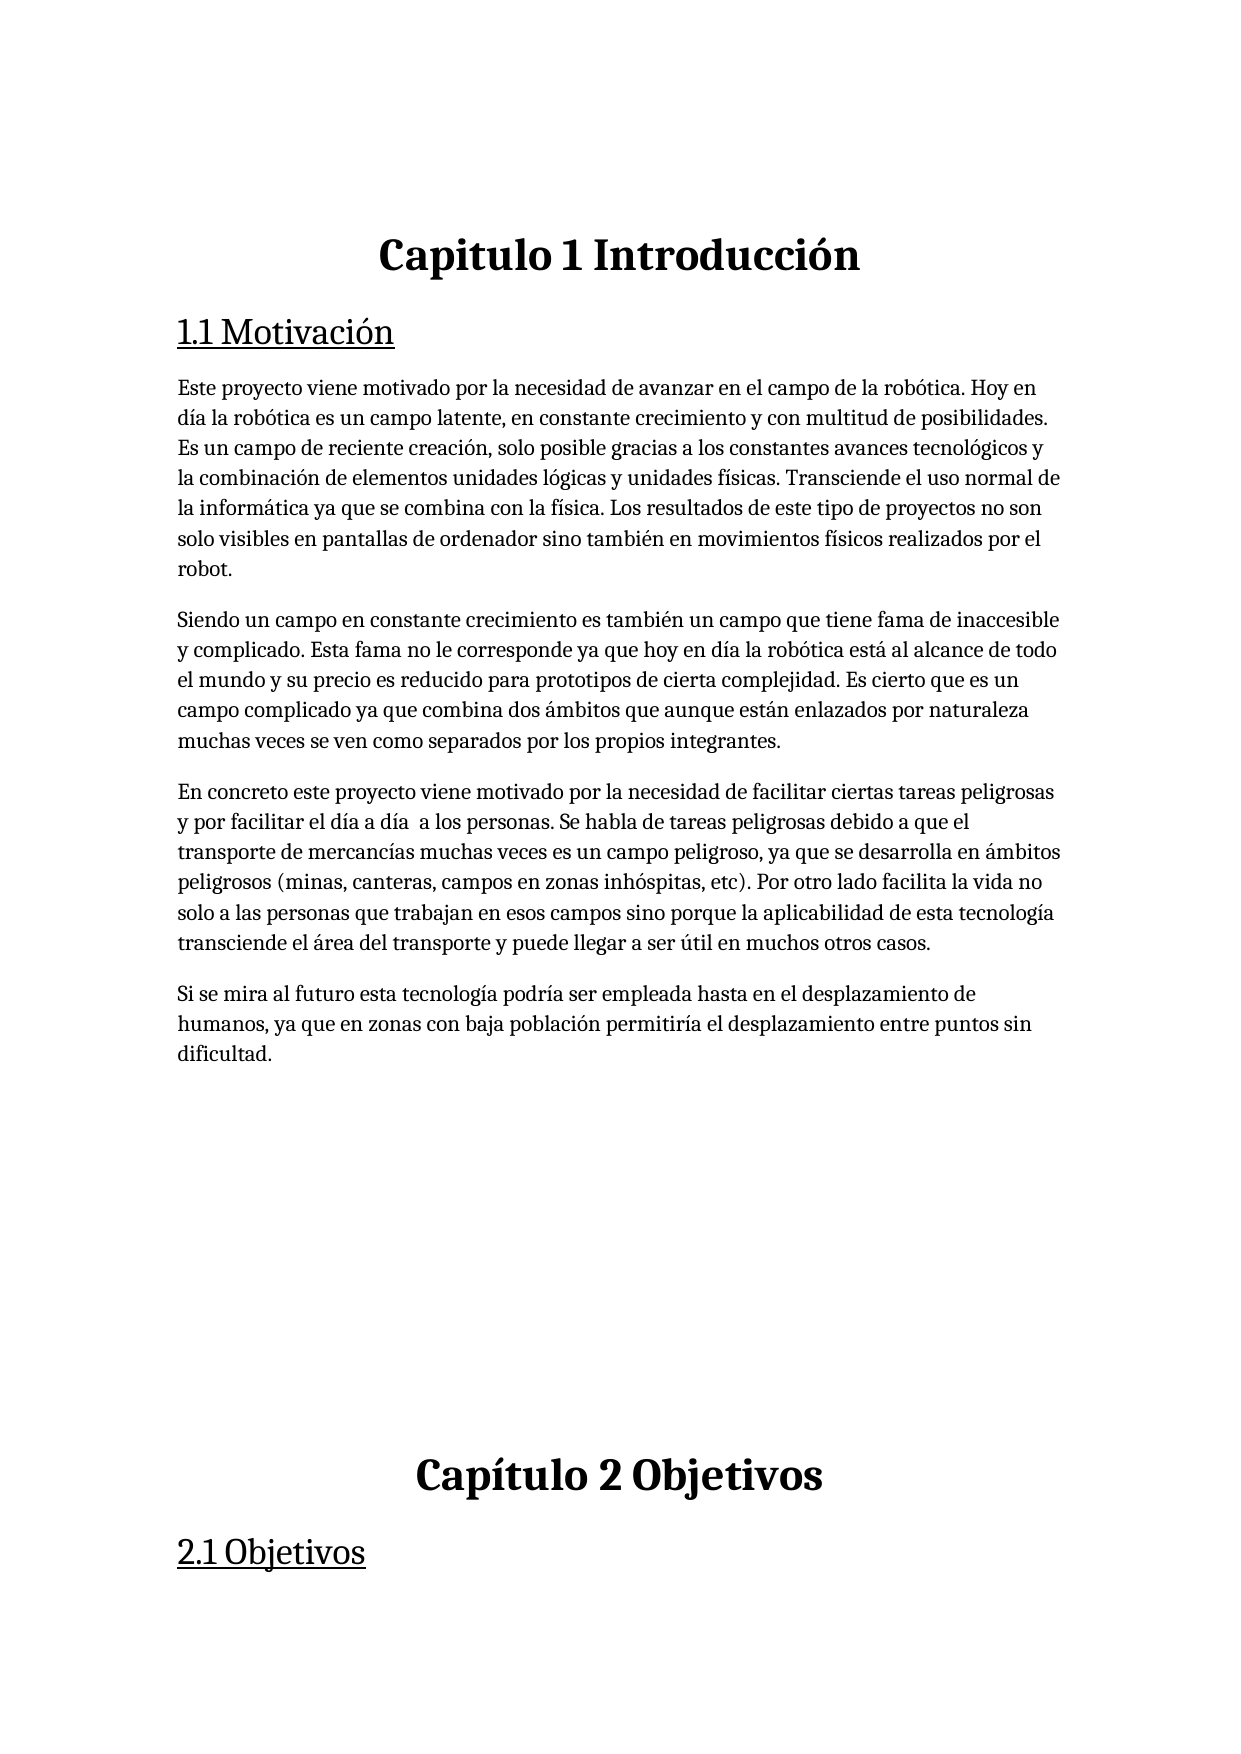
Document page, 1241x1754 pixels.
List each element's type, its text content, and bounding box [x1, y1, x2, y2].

text Si se mira al futuro esta tecnología podría ser empleada hasta en el desplazamiento de humanos, ya que en zonas con baja población permitiría el desplazamiento entre puntos sin dificultad. [177, 981, 1063, 1067]
text Este proyecto viene motivado por la necesidad de avanzar en el campo de la robótica. Hoy en día la robótica es un campo latente, en constante crecimiento y con multitud de posibilidades. Es un campo de reciente creación, solo posible gracias a los constantes avances tecnológicos y la combinación de elementos unidades lógicas y unidades físicas. Transciende el uso normal de la informática ya que se combina con la física. Los resultados de este tipo de proyectos no son solo visibles en pantallas de ordenador sino también en movimientos físicos realizados por el robot. [177, 374, 1063, 582]
text 2.1 Objetivos [177, 1531, 1063, 1574]
text Capitulo 1 Introducción [177, 229, 1063, 282]
text Siendo un campo en constante crecimiento es también un campo que tiene fama de inaccesible y complicado. Esta fama no le corresponde ya que hoy en día la robótica está al alcance de todo el mundo y su precio es reducido para prototipos de cierta complejidad. Es cierto que es un campo complicado ya que combina dos ámbitos que aunque están enlazados por naturaleza muchas veces se ven como separados por los propios integrantes. [177, 607, 1063, 754]
text En concreto este proyecto viene motivado por la necesidad de facilitar ciertas tareas peligrosas y por facilitar el día a día a los personas. Se habla de tareas peligrosas debido a que el transporte de mercancías muchas veces es un campo peligroso, ya que se desarrolla en ámbitos peligrosos (minas, canteras, campos en zonas inhóspitas, etc). Por otro lado facilita la vida no solo a las personas que trabajan en esos campos sino porque la aplicabilidad de esta tecnología transciende el área del transporte y puede llegar a ser útil en muchos otros casos. [177, 778, 1063, 956]
text 1.1 Motivación [177, 310, 1063, 353]
text Capítulo 2 Objetivos [177, 1449, 1063, 1502]
